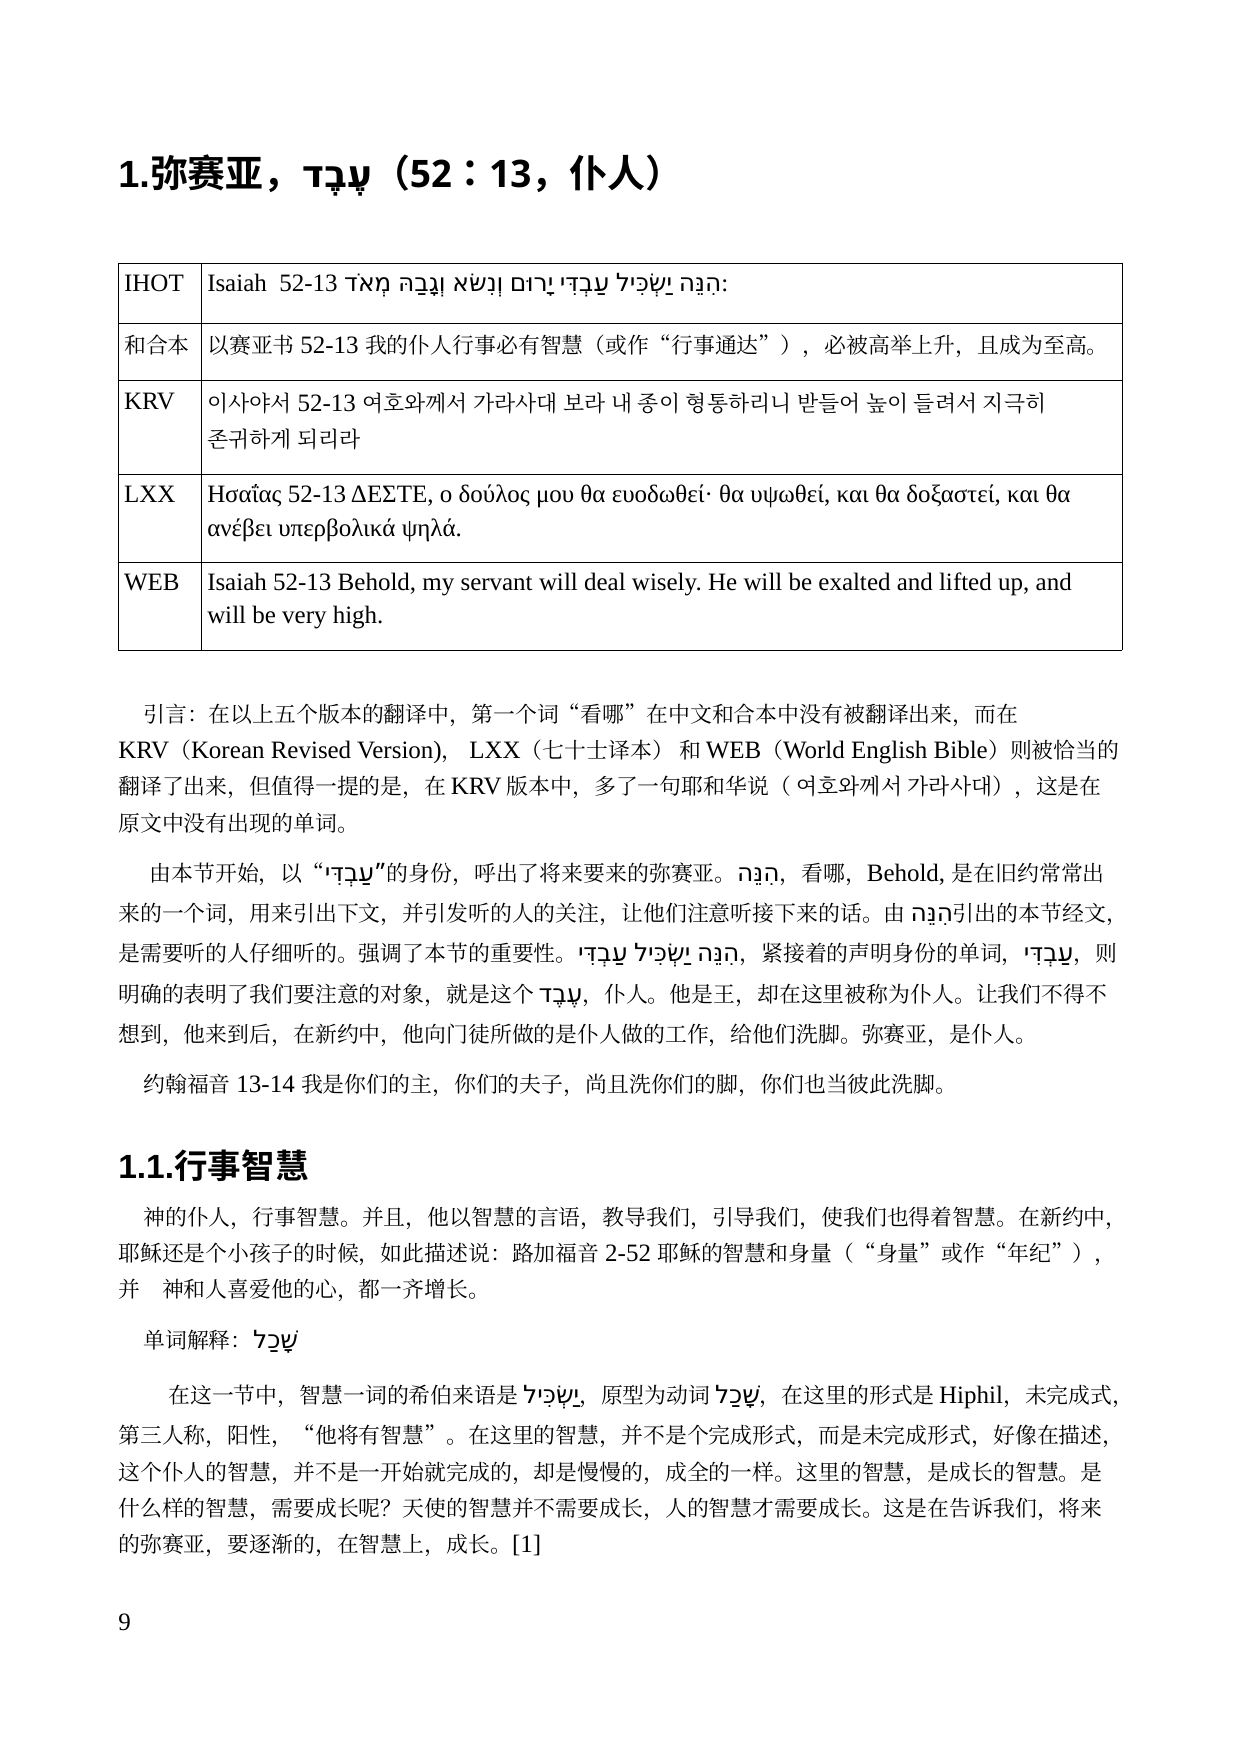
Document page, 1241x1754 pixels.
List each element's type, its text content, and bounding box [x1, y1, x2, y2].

subtitle 1.1.行事智慧 [118, 1139, 1122, 1188]
table_cell Ησαΐας 52-13 ΔΕΣΤΕ, ο δούλος μου θα ευοδωθεί· θα υψωθεί, και θα δοξαστεί, και θα ανέβει υπερβολικά ψηλά. [202, 475, 1122, 562]
text 引言：在以上五个版本的翻译中，第一个词“看哪”在中文和合本中没有被翻译出来，而在KRV（Korean Revised Version)， LXX（七十士译本） 和WEB（World English Bible）则被恰当的翻译了出来，但值得一提的是，在KRV版本中，多了一句耶和华说（ 여호와께서 가라사대），这是在原文中没有出现的单词。 [118, 697, 1122, 837]
text 在这一节中，智慧一词的希伯来语是יַשְׂכִּיל，原型为动词שָׁכַל，在这里的形式是Hiphil，未完成式，第三人称，阳性，“他将有智慧”。在这里的智慧，并不是个完成形式，而是未完成形式，好像在描述，这个仆人的智慧，并不是一开始就完成的，却是慢慢的，成全的一样。这里的智慧，是成长的智慧。是什么样的智慧，需要成长呢？天使的智慧并不需要成长，人的智慧才需要成长。这是在告诉我们，将来的弥赛亚，要逐渐的，在智慧上，成长。[1] [118, 1378, 1122, 1558]
table_cell KRV [119, 381, 201, 474]
table_cell 이사야서 52-13 여호와께서 가라사대 보라 내 종이 형통하리니 받들어 높이 들려서 지극히 존귀하게 되리라 [202, 381, 1122, 474]
table_header IHOT [119, 264, 201, 322]
text 神的仆人，行事智慧。并且，他以智慧的言语，教导我们，引导我们，使我们也得着智慧。在新约中，耶稣还是个小孩子的时候，如此描述说：路加福音 2-52 耶稣的智慧和身量（“身量”或作“年纪”），并 神和人喜爱他的心，都一齐增长。 [118, 1200, 1122, 1304]
table_cell LXX [119, 475, 201, 562]
text 约翰福音 13-14 我是你们的主，你们的夫子，尚且洗你们的脚，你们也当彼此洗脚。 [118, 1068, 1122, 1099]
text 由本节开始，以“עַבְדִּי”的身份，呼出了将来要来的弥赛亚。הִנֵּה，看哪，Behold, 是在旧约常常出来的一个词，用来引出下文，并引发听的人的关注，让他们注意听接下来的话。由הִנֵּה引出的本节经文，是需要听的人仔细听的。强调了本节的重要性。הִנֵּה יַשְׂכִּיל עַבְדִּי，紧接着的声明身份的单词，עַבְדִּי，则明确的表明了我们要注意的对象，就是这个עֶבֶד，仆人。他是王，却在这里被称为仆人。让我们不得不想到，他来到后，在新约中，他向门徒所做的是仆人做的工作，给他们洗脚。弥赛亚，是仆人。 [118, 856, 1122, 1048]
table_header Isaiah 52-13 הִנֵּה יַשְׂכִּיל עַבְדִּי יָרוּם וְנִשּׂא וְגָבַהּ מְאֹד: [202, 264, 1122, 322]
table_cell 和合本 [119, 324, 201, 380]
table_cell WEB [119, 563, 201, 649]
text 单词解释：שָׁכַל [118, 1323, 1122, 1359]
table_cell Isaiah 52-13 Behold, my servant will deal wisely. He will be exalted and lifted up, and will be very high. [202, 563, 1122, 649]
subtitle 1.弥赛亚，עֶבֶד（52：13，仆人） [118, 143, 1122, 203]
table_cell 以赛亚书 52-13 我的仆人行事必有智慧（或作“行事通达”），必被高举上升，且成为至高。 [202, 324, 1122, 380]
